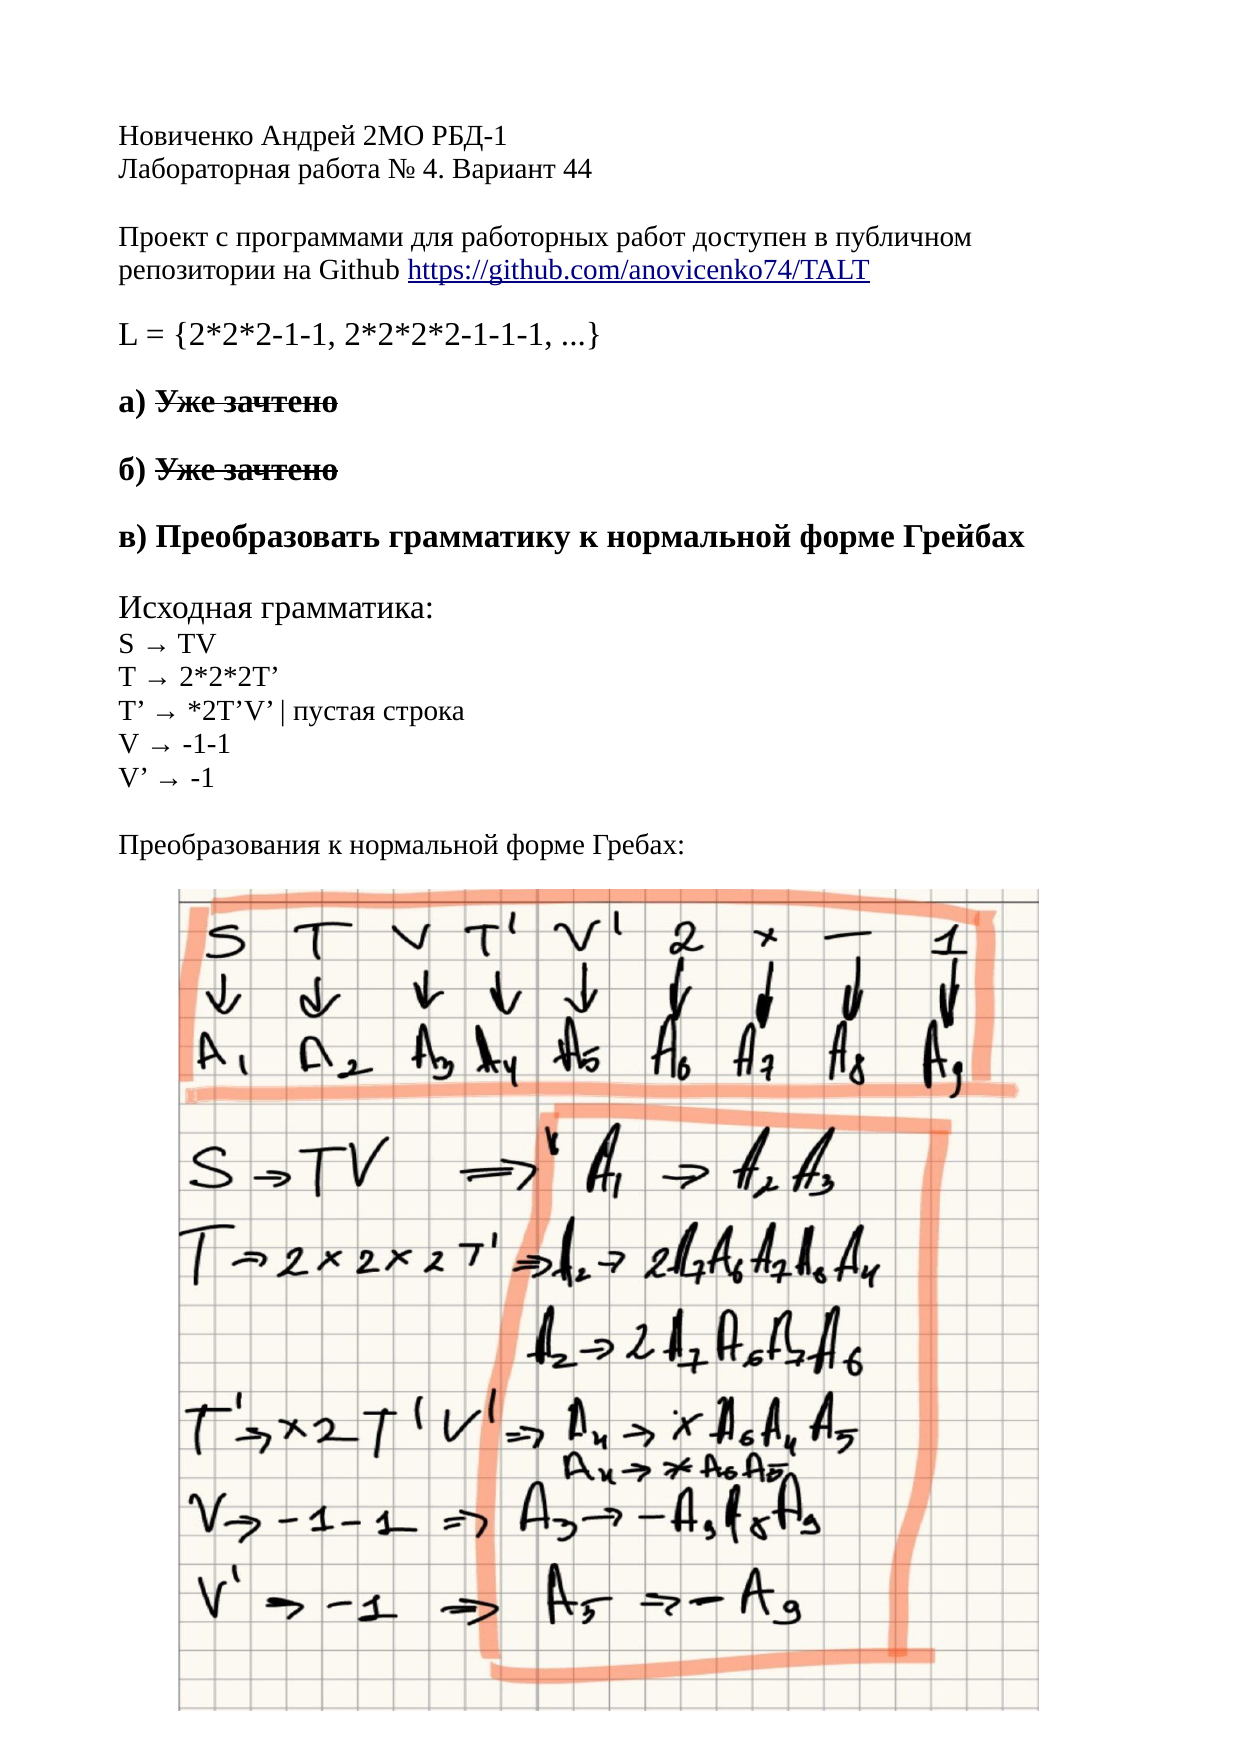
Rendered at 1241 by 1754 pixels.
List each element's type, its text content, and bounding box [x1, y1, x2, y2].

text L = {2*2*2-1-1, 2*2*2*2-1-1-1, ...} [118, 314, 1122, 353]
text Исходная грамматика: [118, 588, 1122, 626]
text Проект с программами для работорных работ доступен в публичном репозитории на Github https://github.com/anovicenko74/TALT [118, 219, 1122, 286]
text Новиченко Андрей 2МО РБД-1 Лабораторная работа № 4. Вариант 44 [118, 118, 1122, 185]
text б) Уже зачтено [118, 449, 1122, 487]
picture [178, 889, 1039, 1711]
text V → -1-1 [118, 727, 1122, 760]
text а) Уже зачтено [118, 382, 1122, 420]
text T’ → *2T’V’ | пустая строка [118, 693, 1122, 727]
text V’ → -1 [118, 760, 1122, 794]
text в) Преобразовать грамматику к нормальной форме Грейбах [118, 516, 1122, 554]
text Преобразования к нормальной форме Гребах: [118, 827, 1122, 861]
text S → TV T → 2*2*2T’ [118, 626, 1122, 693]
